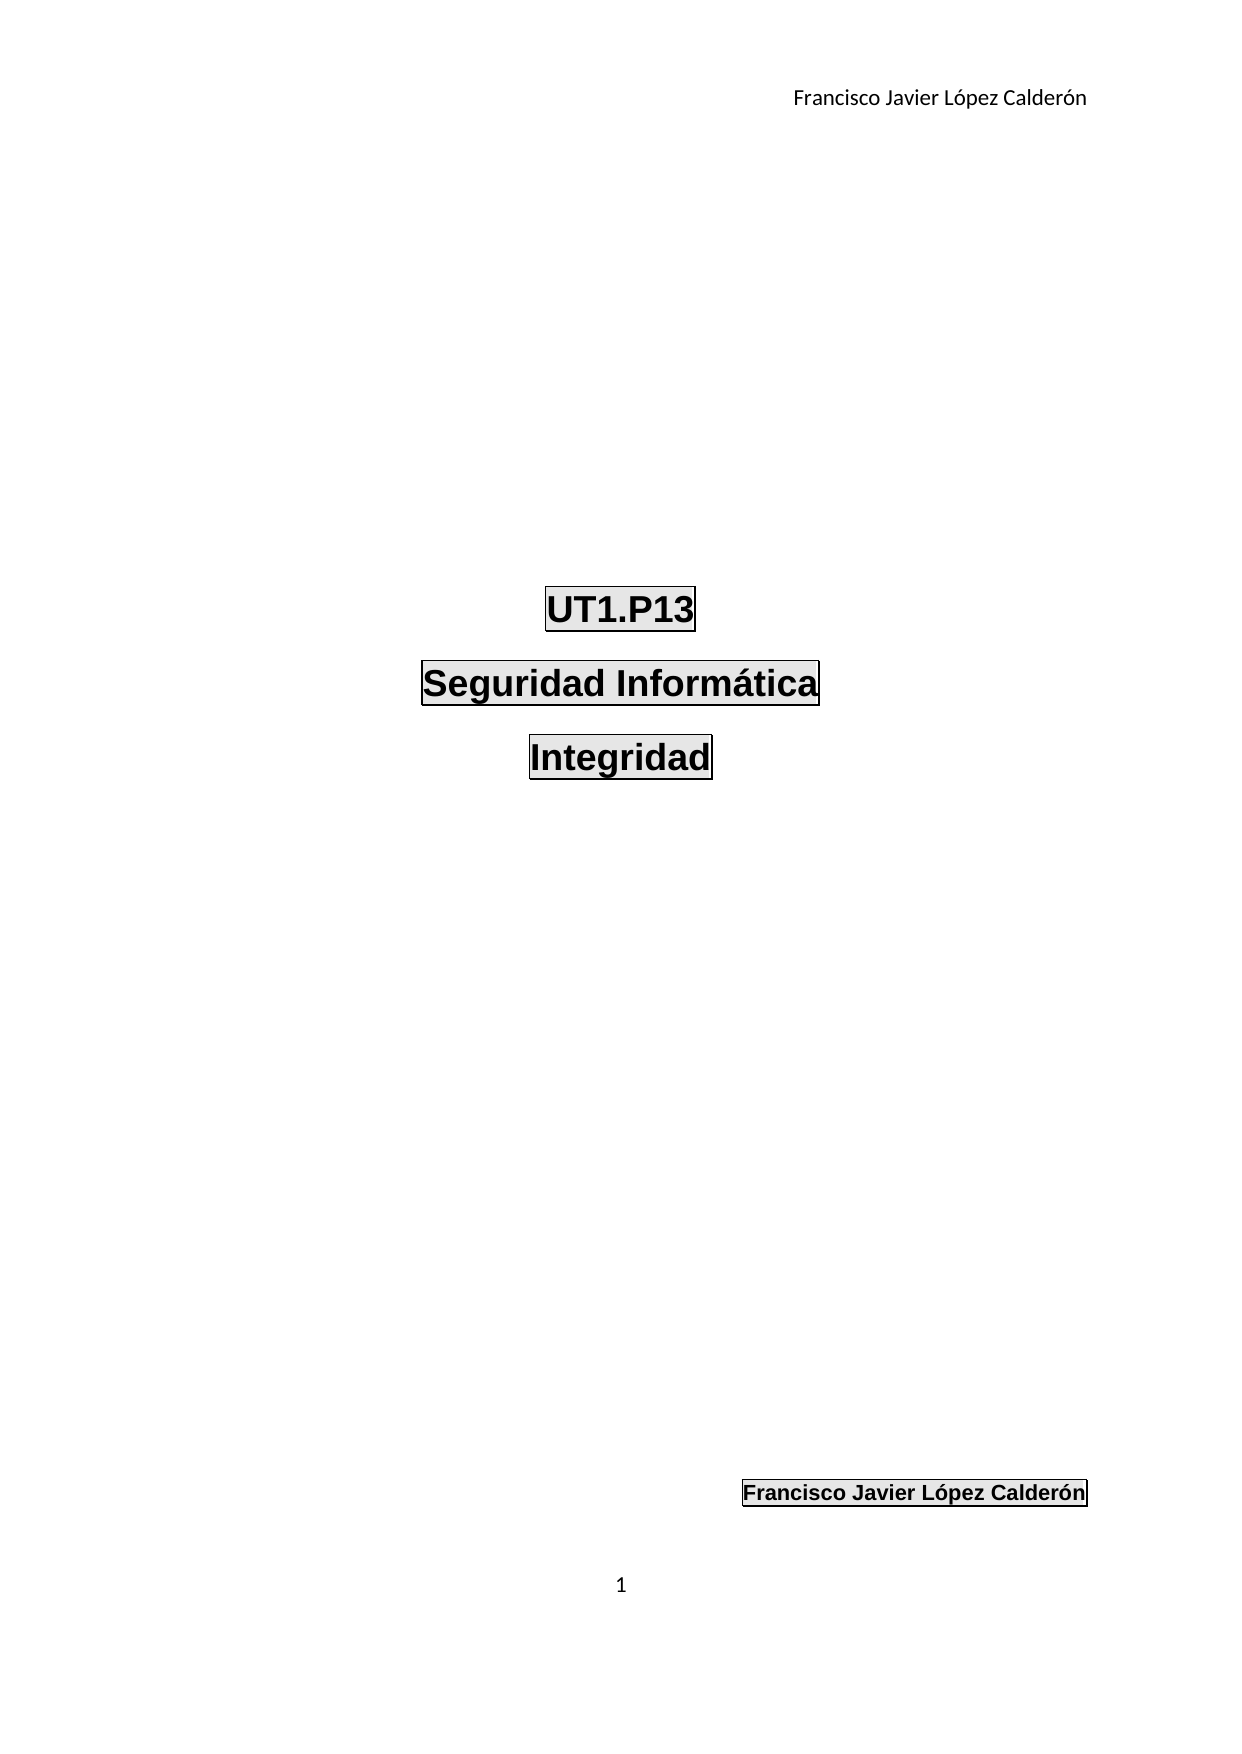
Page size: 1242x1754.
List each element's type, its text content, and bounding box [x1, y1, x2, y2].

text [819, 660, 1087, 706]
text [696, 586, 1087, 632]
text [154, 1479, 742, 1507]
text Francisco Javier López Calderón [743, 1480, 1086, 1505]
text Seguridad Informática [423, 661, 818, 704]
text [154, 660, 421, 706]
text [154, 586, 545, 632]
text UT1.P13 [546, 587, 694, 630]
text [154, 734, 529, 780]
text [712, 734, 1087, 780]
text Integridad [530, 735, 711, 778]
